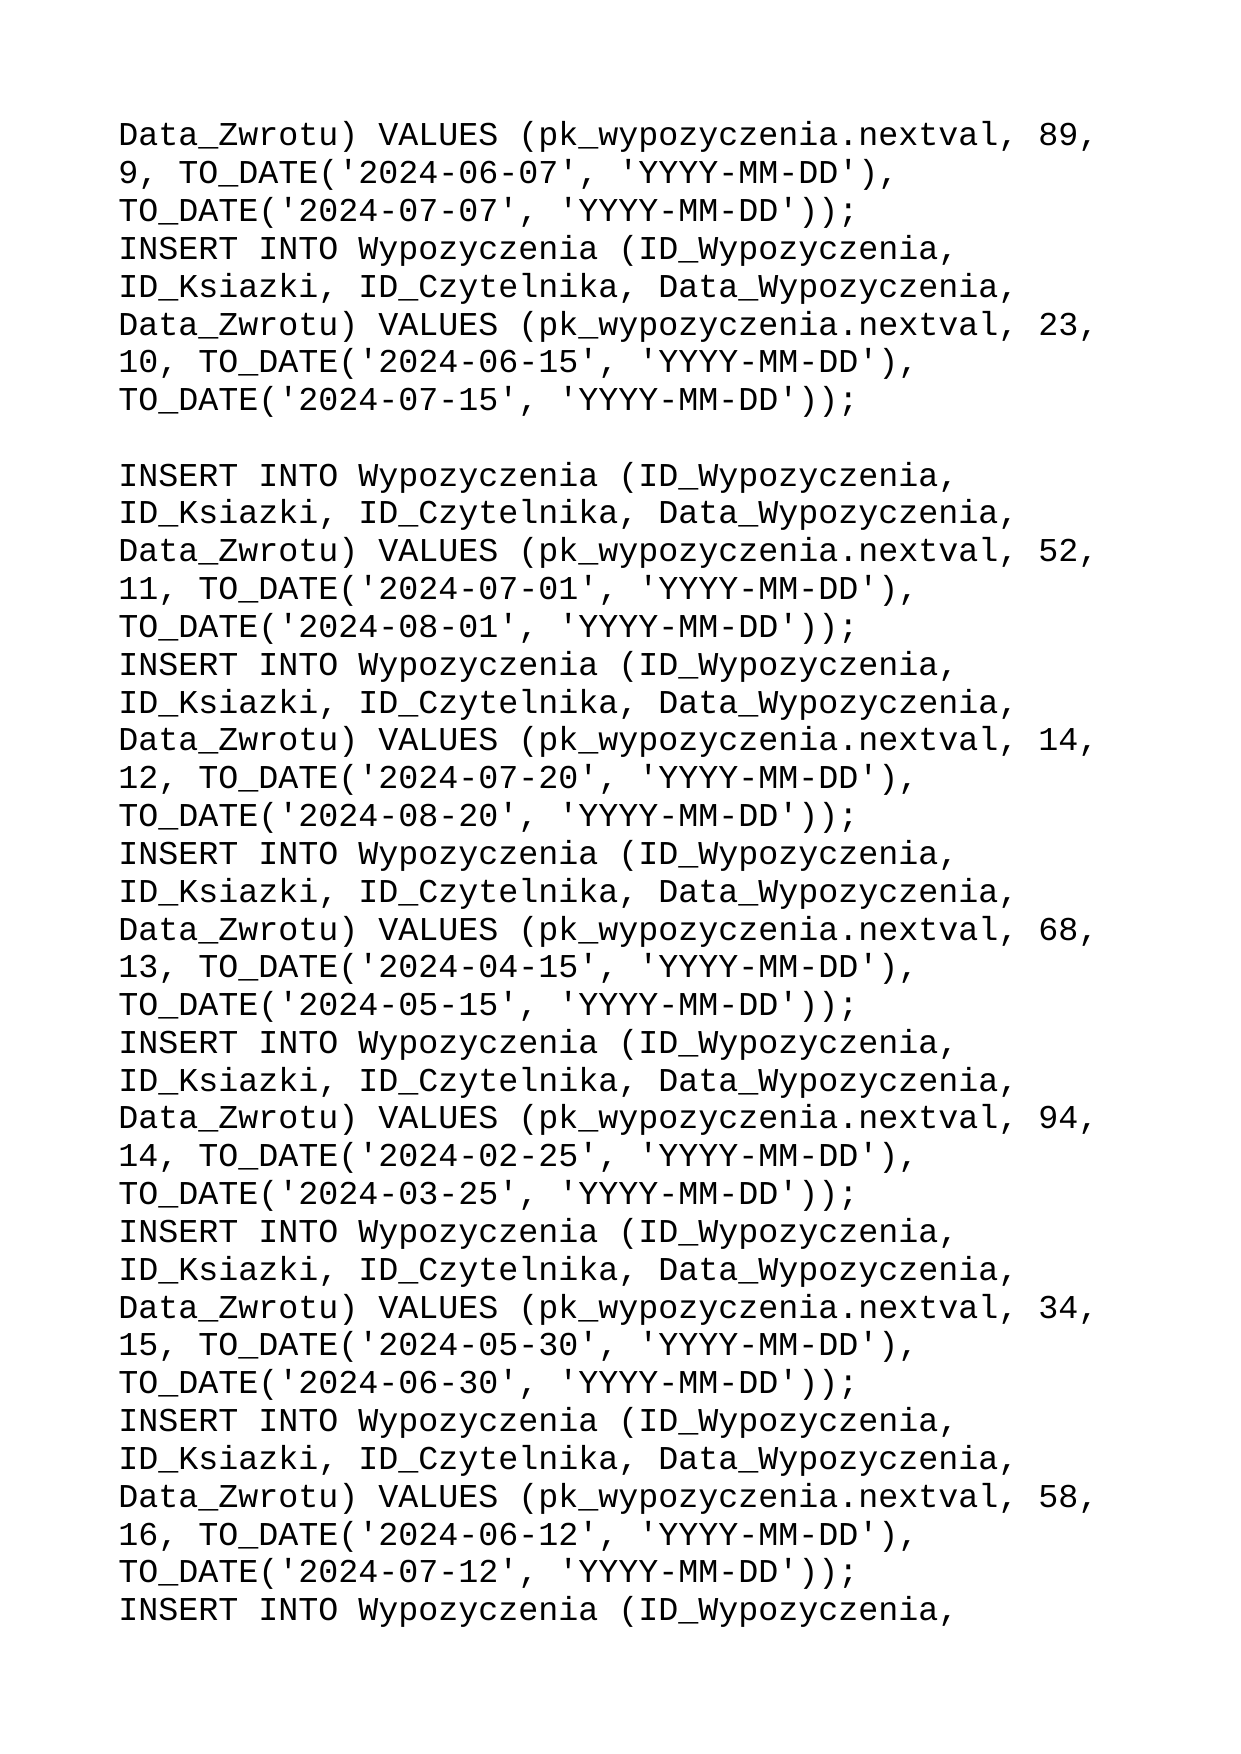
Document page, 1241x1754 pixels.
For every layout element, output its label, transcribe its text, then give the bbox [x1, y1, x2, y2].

text INSERT INTO Wypozyczenia (ID_Wypozyczenia, ID_Ksiazki, ID_Czytelnika, Data_Wypozyczenia, Data_Zwrotu) VALUES (pk_wypozyczenia.nextval, 14, 12, TO_DATE('2024-07-20', 'YYYY-MM-DD'), TO_DATE('2024-08-20', 'YYYY-MM-DD')); [118, 647, 1122, 837]
text Data_Zwrotu) VALUES (pk_wypozyczenia.nextval, 89, 9, TO_DATE('2024-06-07', 'YYYY-MM-DD'), TO_DATE('2024-07-07', 'YYYY-MM-DD')); [118, 118, 1122, 232]
text INSERT INTO Wypozyczenia (ID_Wypozyczenia, ID_Ksiazki, ID_Czytelnika, Data_Wypozyczenia, Data_Zwrotu) VALUES (pk_wypozyczenia.nextval, 52, 11, TO_DATE('2024-07-01', 'YYYY-MM-DD'), TO_DATE('2024-08-01', 'YYYY-MM-DD')); [118, 458, 1122, 647]
text INSERT INTO Wypozyczenia (ID_Wypozyczenia, ID_Ksiazki, ID_Czytelnika, Data_Wypozyczenia, Data_Zwrotu) VALUES (pk_wypozyczenia.nextval, 58, 16, TO_DATE('2024-06-12', 'YYYY-MM-DD'), TO_DATE('2024-07-12', 'YYYY-MM-DD')); [118, 1404, 1122, 1593]
text INSERT INTO Wypozyczenia (ID_Wypozyczenia, ID_Ksiazki, ID_Czytelnika, Data_Wypozyczenia, Data_Zwrotu) VALUES (pk_wypozyczenia.nextval, 68, 13, TO_DATE('2024-04-15', 'YYYY-MM-DD'), TO_DATE('2024-05-15', 'YYYY-MM-DD')); [118, 837, 1122, 1026]
text INSERT INTO Wypozyczenia (ID_Wypozyczenia, ID_Ksiazki, ID_Czytelnika, Data_Wypozyczenia, Data_Zwrotu) VALUES (pk_wypozyczenia.nextval, 94, 14, TO_DATE('2024-02-25', 'YYYY-MM-DD'), TO_DATE('2024-03-25', 'YYYY-MM-DD')); [118, 1026, 1122, 1215]
text INSERT INTO Wypozyczenia (ID_Wypozyczenia, [118, 1593, 1122, 1631]
text INSERT INTO Wypozyczenia (ID_Wypozyczenia, ID_Ksiazki, ID_Czytelnika, Data_Wypozyczenia, Data_Zwrotu) VALUES (pk_wypozyczenia.nextval, 34, 15, TO_DATE('2024-05-30', 'YYYY-MM-DD'), TO_DATE('2024-06-30', 'YYYY-MM-DD')); [118, 1215, 1122, 1404]
text INSERT INTO Wypozyczenia (ID_Wypozyczenia, ID_Ksiazki, ID_Czytelnika, Data_Wypozyczenia, Data_Zwrotu) VALUES (pk_wypozyczenia.nextval, 23, 10, TO_DATE('2024-06-15', 'YYYY-MM-DD'), TO_DATE('2024-07-15', 'YYYY-MM-DD')); [118, 232, 1122, 421]
